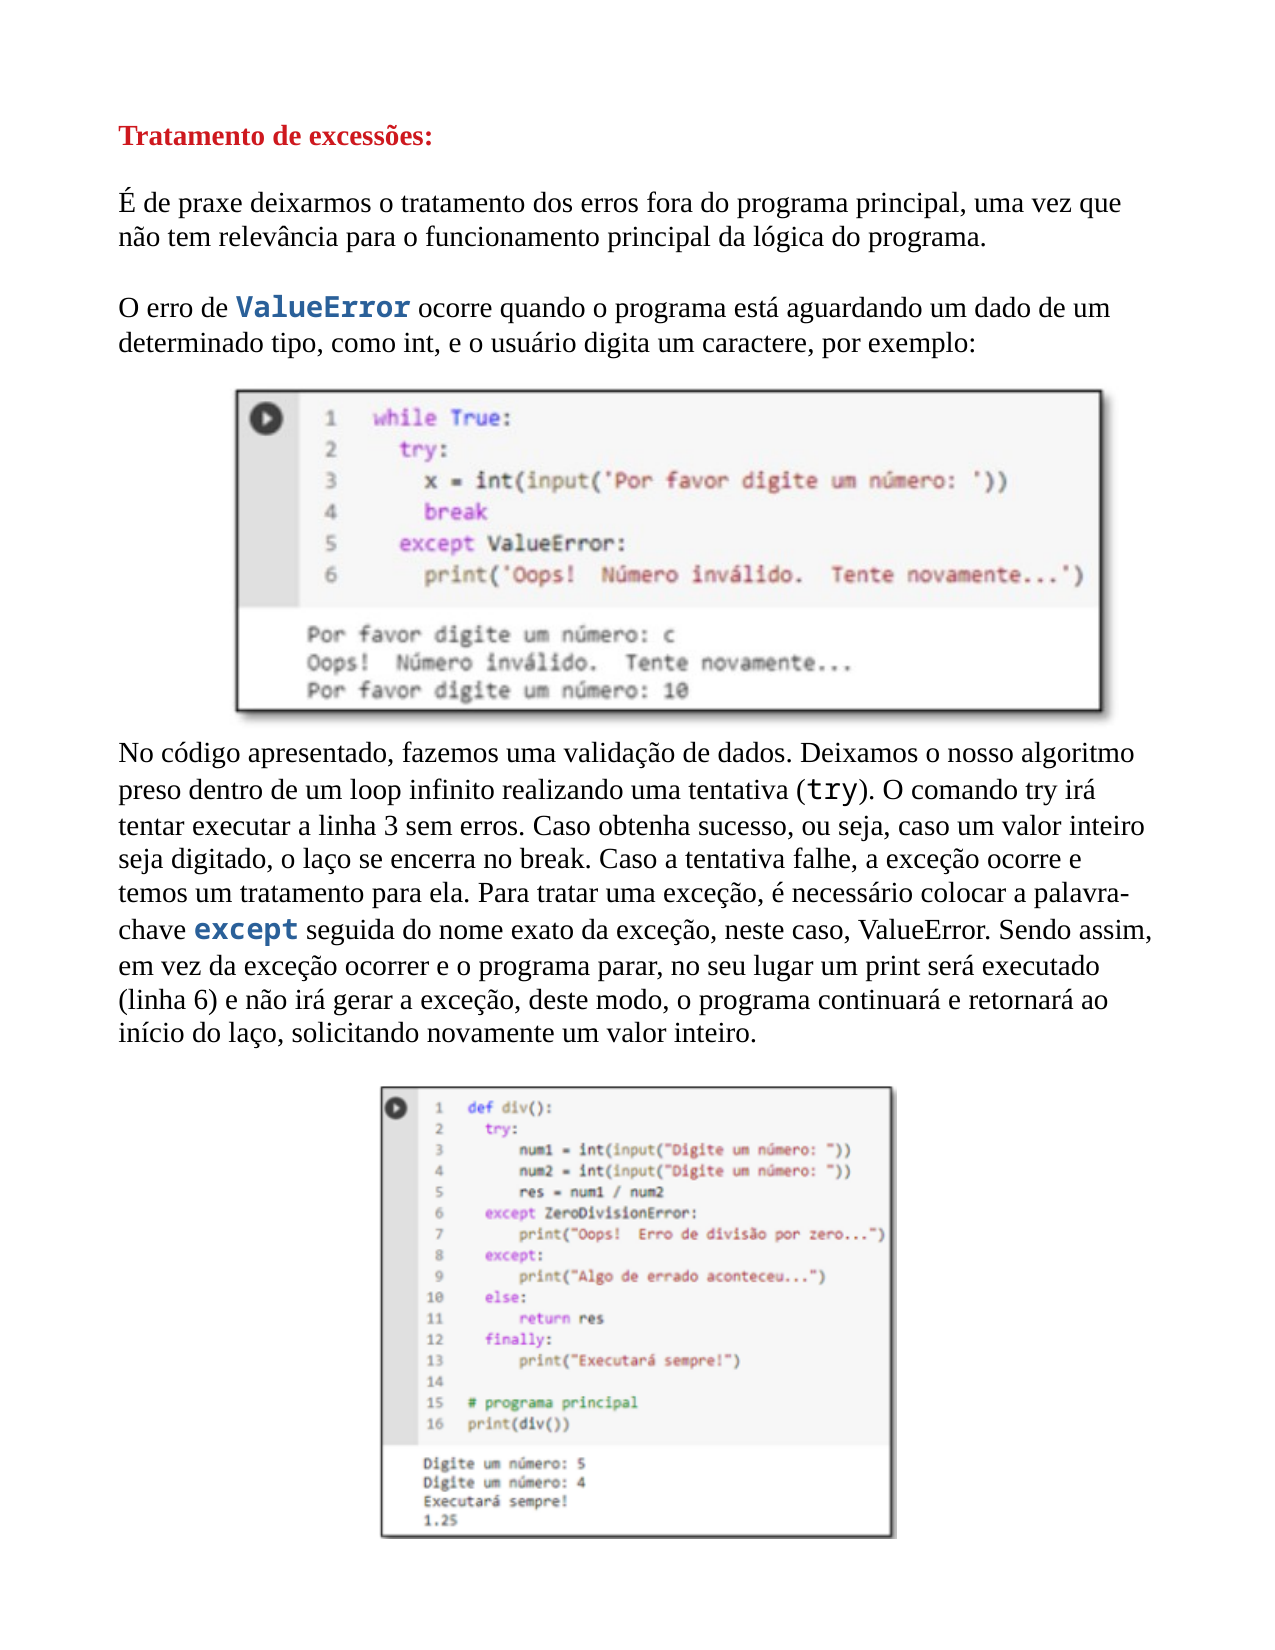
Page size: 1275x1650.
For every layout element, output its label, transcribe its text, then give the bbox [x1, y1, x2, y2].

text Tratamento de excessões: [118, 118, 1157, 152]
text É de praxe deixarmos o tratamento dos erros fora do programa principal, uma vez que não tem relevância para o funcionamento principal da lógica do programa. [118, 185, 1157, 252]
picture [378, 1082, 897, 1539]
picture [218, 375, 1119, 735]
text No código apresentado, fazemos uma validação de dados. Deixamos o nosso algoritmo preso dentro de um loop infinito realizando uma tentativa (try). O comando try irá tentar executar a linha 3 sem erros. Caso obtenha sucesso, ou seja, caso um valor inteiro seja digitado, o laço se encerra no break. Caso a tentativa falhe, a exceção ocorre e temos um tratamento para ela. Para tratar uma exceção, é necessário colocar a palavra-chave except seguida do nome exato da exceção, neste caso, ValueError. Sendo assim, em vez da exceção ocorrer e o programa parar, no seu lugar um print será executado (linha 6) e não irá gerar a exceção, deste modo, o programa continuará e retornará ao início do laço, solicitando novamente um valor inteiro. [118, 359, 1157, 1049]
text O erro de ValueError ocorre quando o programa está aguardando um dado de um determinado tipo, como int, e o usuário digita um caractere, por exemplo: [118, 286, 1157, 359]
